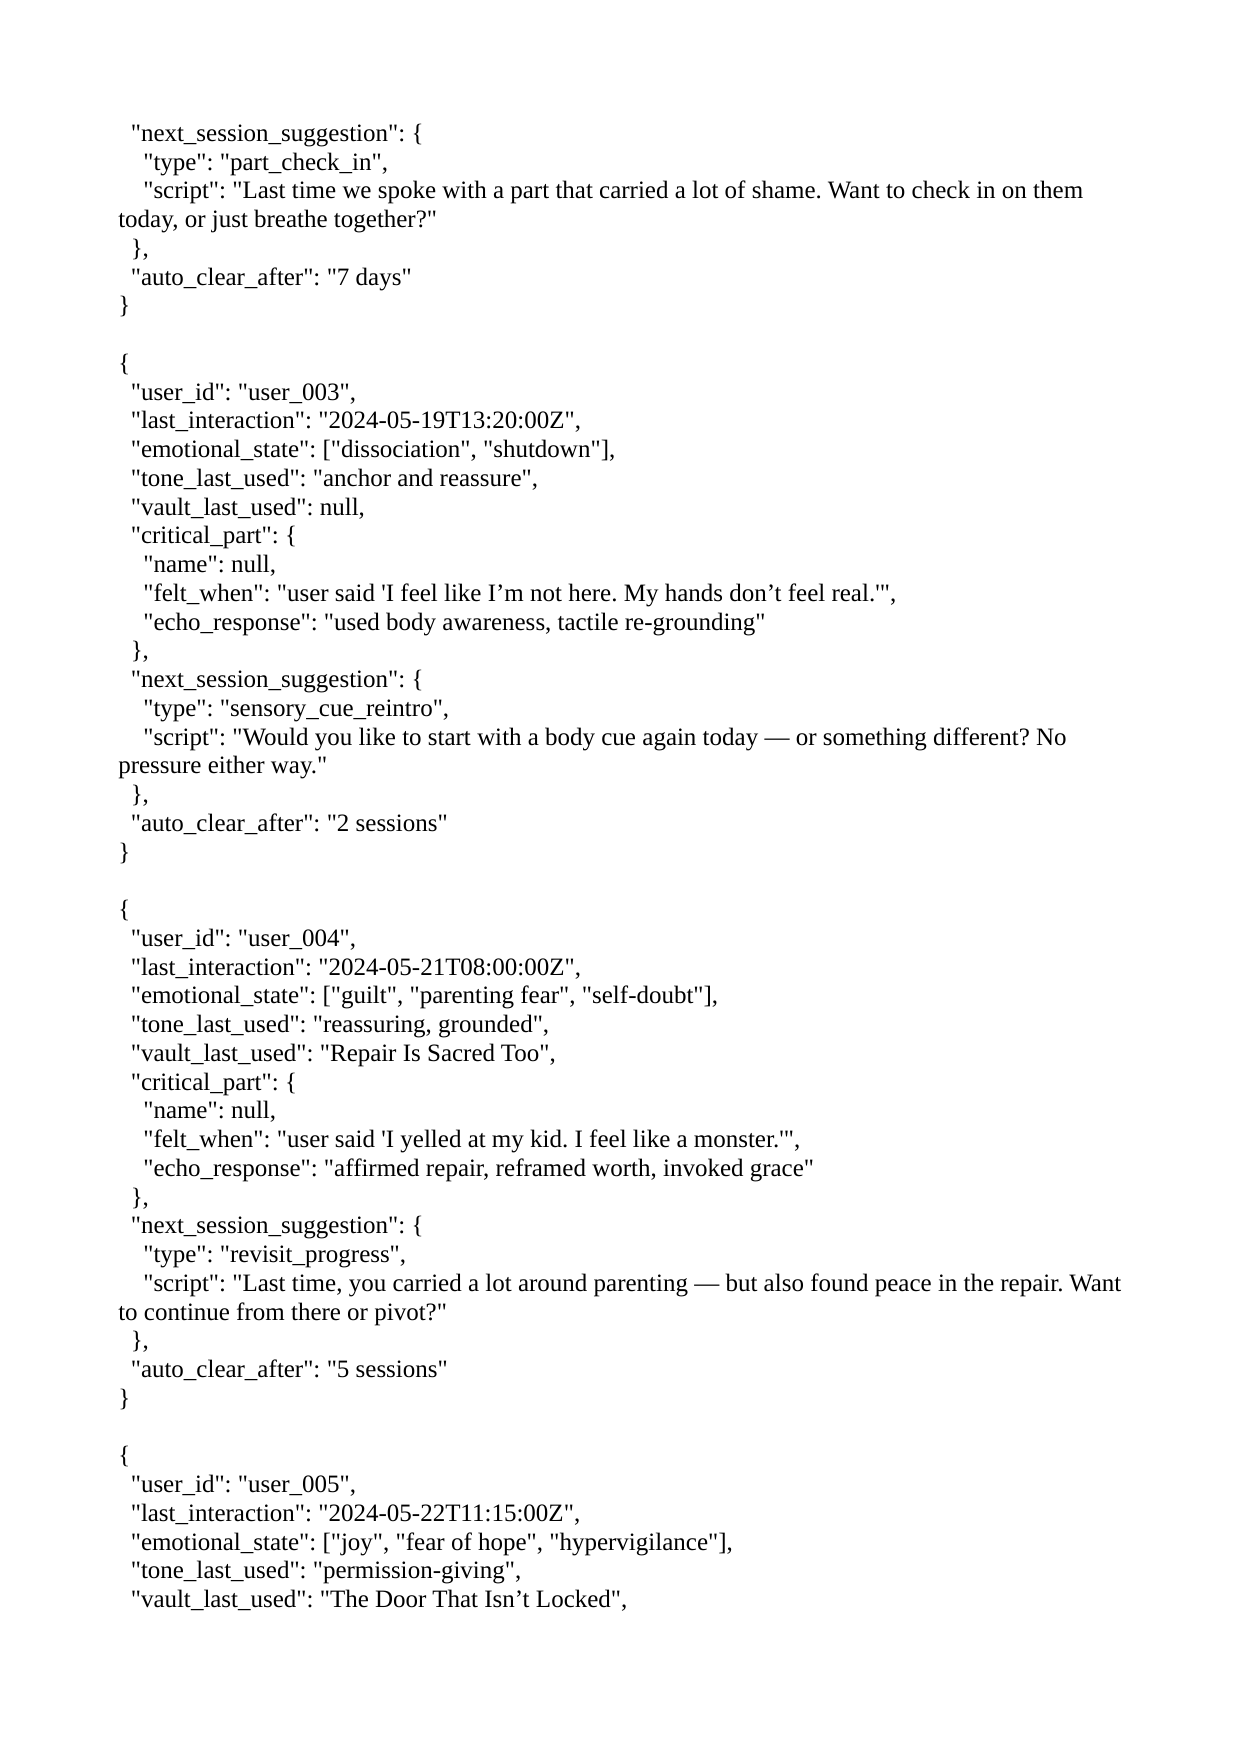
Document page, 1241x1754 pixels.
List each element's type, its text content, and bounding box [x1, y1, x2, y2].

text }, [118, 1182, 1122, 1211]
text "vault_last_used": "Repair Is Sacred Too", [118, 1038, 1122, 1067]
text "type": "revisit_progress", [118, 1239, 1122, 1268]
text "emotional_state": ["dissociation", "shutdown"], [118, 434, 1122, 463]
text "tone_last_used": "anchor and reassure", [118, 463, 1122, 492]
text "auto_clear_after": "7 days" [118, 262, 1122, 291]
text { [118, 348, 1122, 377]
text "type": "part_check_in", [118, 147, 1122, 176]
text "auto_clear_after": "2 sessions" [118, 808, 1122, 837]
text "last_interaction": "2024-05-22T11:15:00Z", [118, 1498, 1122, 1527]
text "next_session_suggestion": { [118, 664, 1122, 693]
text }, [118, 233, 1122, 262]
text "last_interaction": "2024-05-19T13:20:00Z", [118, 406, 1122, 434]
text "next_session_suggestion": { [118, 118, 1122, 147]
text "script": "Would you like to start with a body cue again today — or something different? No pressure either way." [118, 722, 1122, 779]
text "emotional_state": ["joy", "fear of hope", "hypervigilance"], [118, 1527, 1122, 1556]
text "echo_response": "used body awareness, tactile re-grounding" [118, 607, 1122, 636]
text "type": "sensory_cue_reintro", [118, 693, 1122, 722]
text "script": "Last time we spoke with a part that carried a lot of shame. Want to check in on them today, or just breathe together?" [118, 176, 1122, 233]
text }, [118, 636, 1122, 664]
text "name": null, [118, 1096, 1122, 1124]
text } { [118, 1383, 1122, 1469]
text "user_id": "user_003", [118, 377, 1122, 406]
text "critical_part": { [118, 1067, 1122, 1096]
text "tone_last_used": "permission-giving", [118, 1556, 1122, 1584]
text "script": "Last time, you carried a lot around parenting — but also found peace in the repair. Want to continue from there or pivot?" [118, 1268, 1122, 1326]
text } [118, 291, 1122, 319]
text "felt_when": "user said 'I yelled at my kid. I feel like a monster.'", [118, 1124, 1122, 1153]
text "vault_last_used": null, [118, 492, 1122, 521]
text "name": null, [118, 549, 1122, 578]
text }, [118, 1326, 1122, 1354]
text }, [118, 779, 1122, 808]
text "felt_when": "user said 'I feel like I’m not here. My hands don’t feel real.'", [118, 578, 1122, 607]
text "emotional_state": ["guilt", "parenting fear", "self-doubt"], [118, 981, 1122, 1009]
text "vault_last_used": "The Door That Isn’t Locked", [118, 1584, 1122, 1613]
text "last_interaction": "2024-05-21T08:00:00Z", [118, 952, 1122, 981]
text "user_id": "user_005", [118, 1469, 1122, 1498]
text "critical_part": { [118, 521, 1122, 549]
text } { [118, 837, 1122, 923]
text "echo_response": "affirmed repair, reframed worth, invoked grace" [118, 1153, 1122, 1182]
text "user_id": "user_004", [118, 923, 1122, 952]
text "next_session_suggestion": { [118, 1211, 1122, 1239]
text "auto_clear_after": "5 sessions" [118, 1354, 1122, 1383]
text "tone_last_used": "reassuring, grounded", [118, 1009, 1122, 1038]
